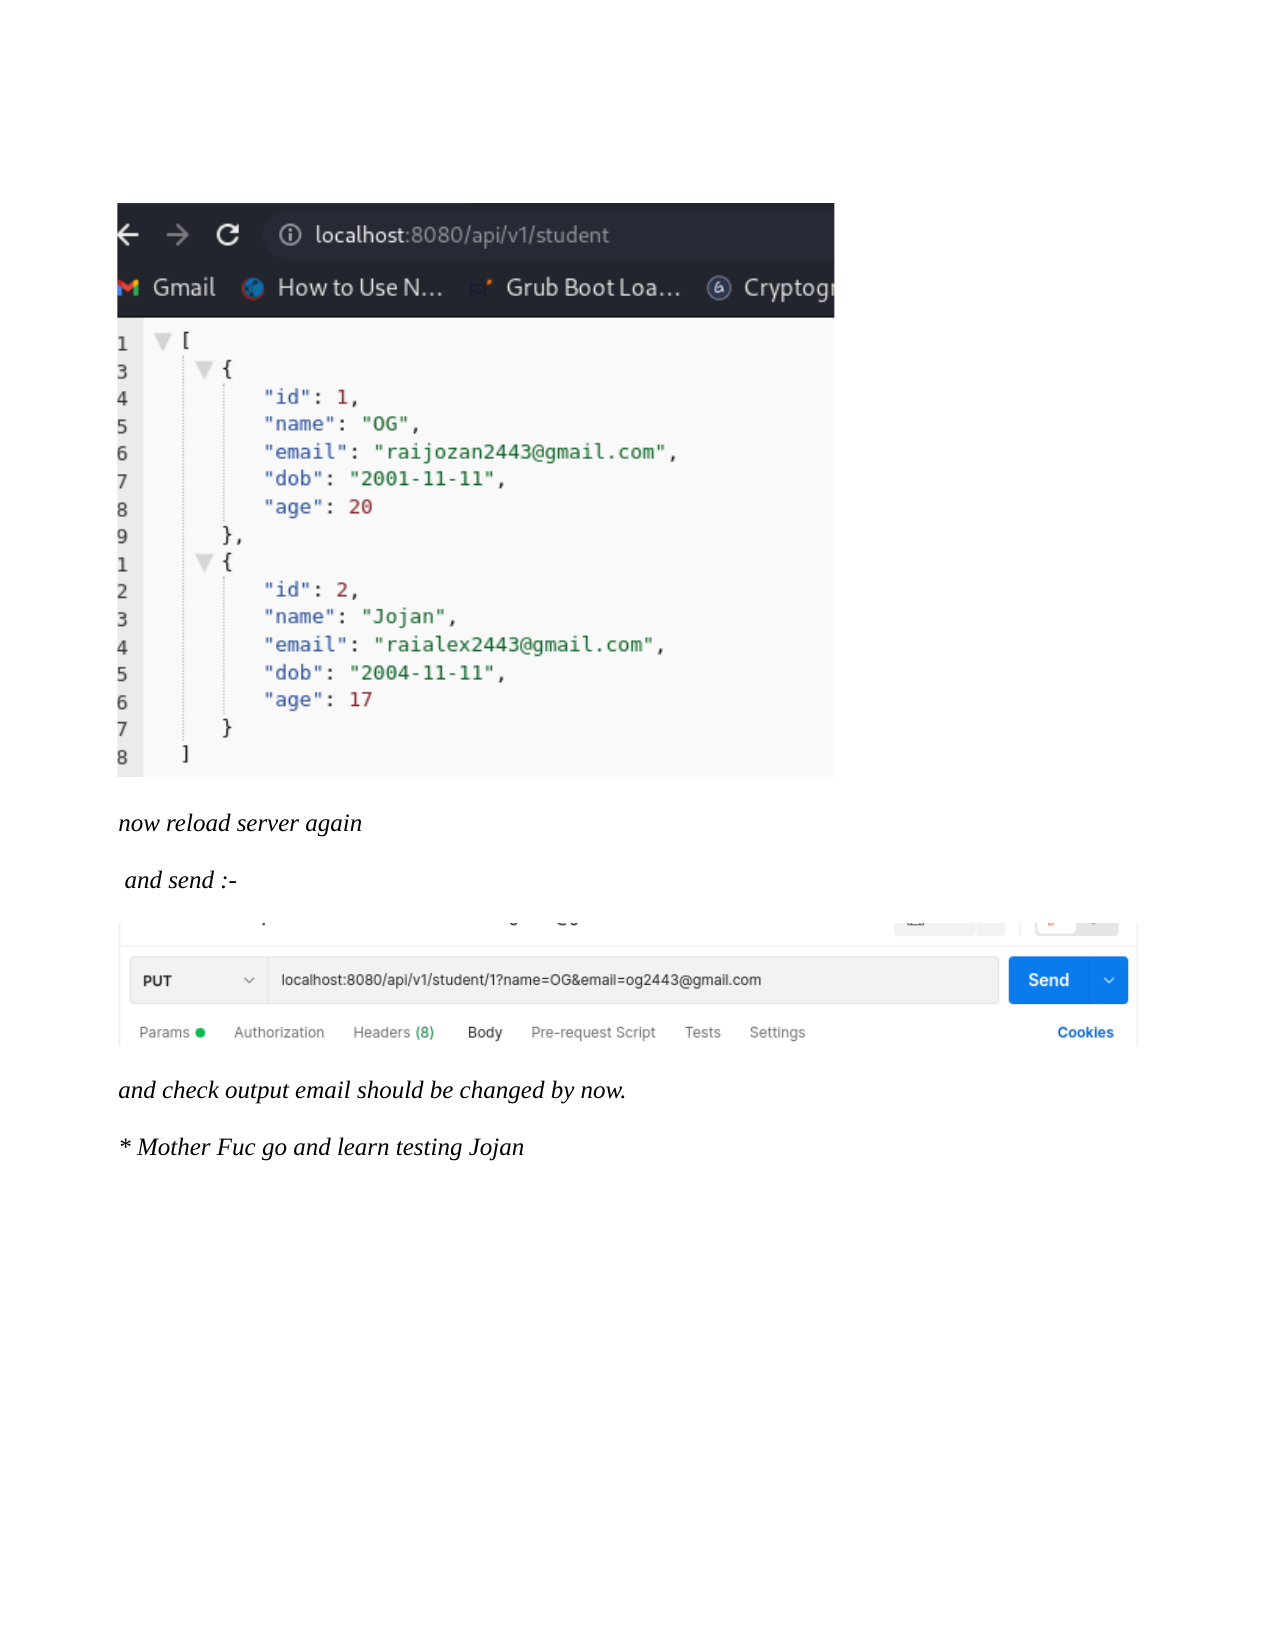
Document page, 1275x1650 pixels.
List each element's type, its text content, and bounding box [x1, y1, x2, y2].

text * Mother Fuc go and learn testing Jojan [118, 1132, 1157, 1161]
picture [117, 203, 835, 777]
text and check output email should be changed by now. [118, 1046, 1157, 1103]
picture [118, 923, 1157, 1046]
text and send :- [118, 866, 1157, 894]
text now reload server again [118, 262, 1157, 837]
